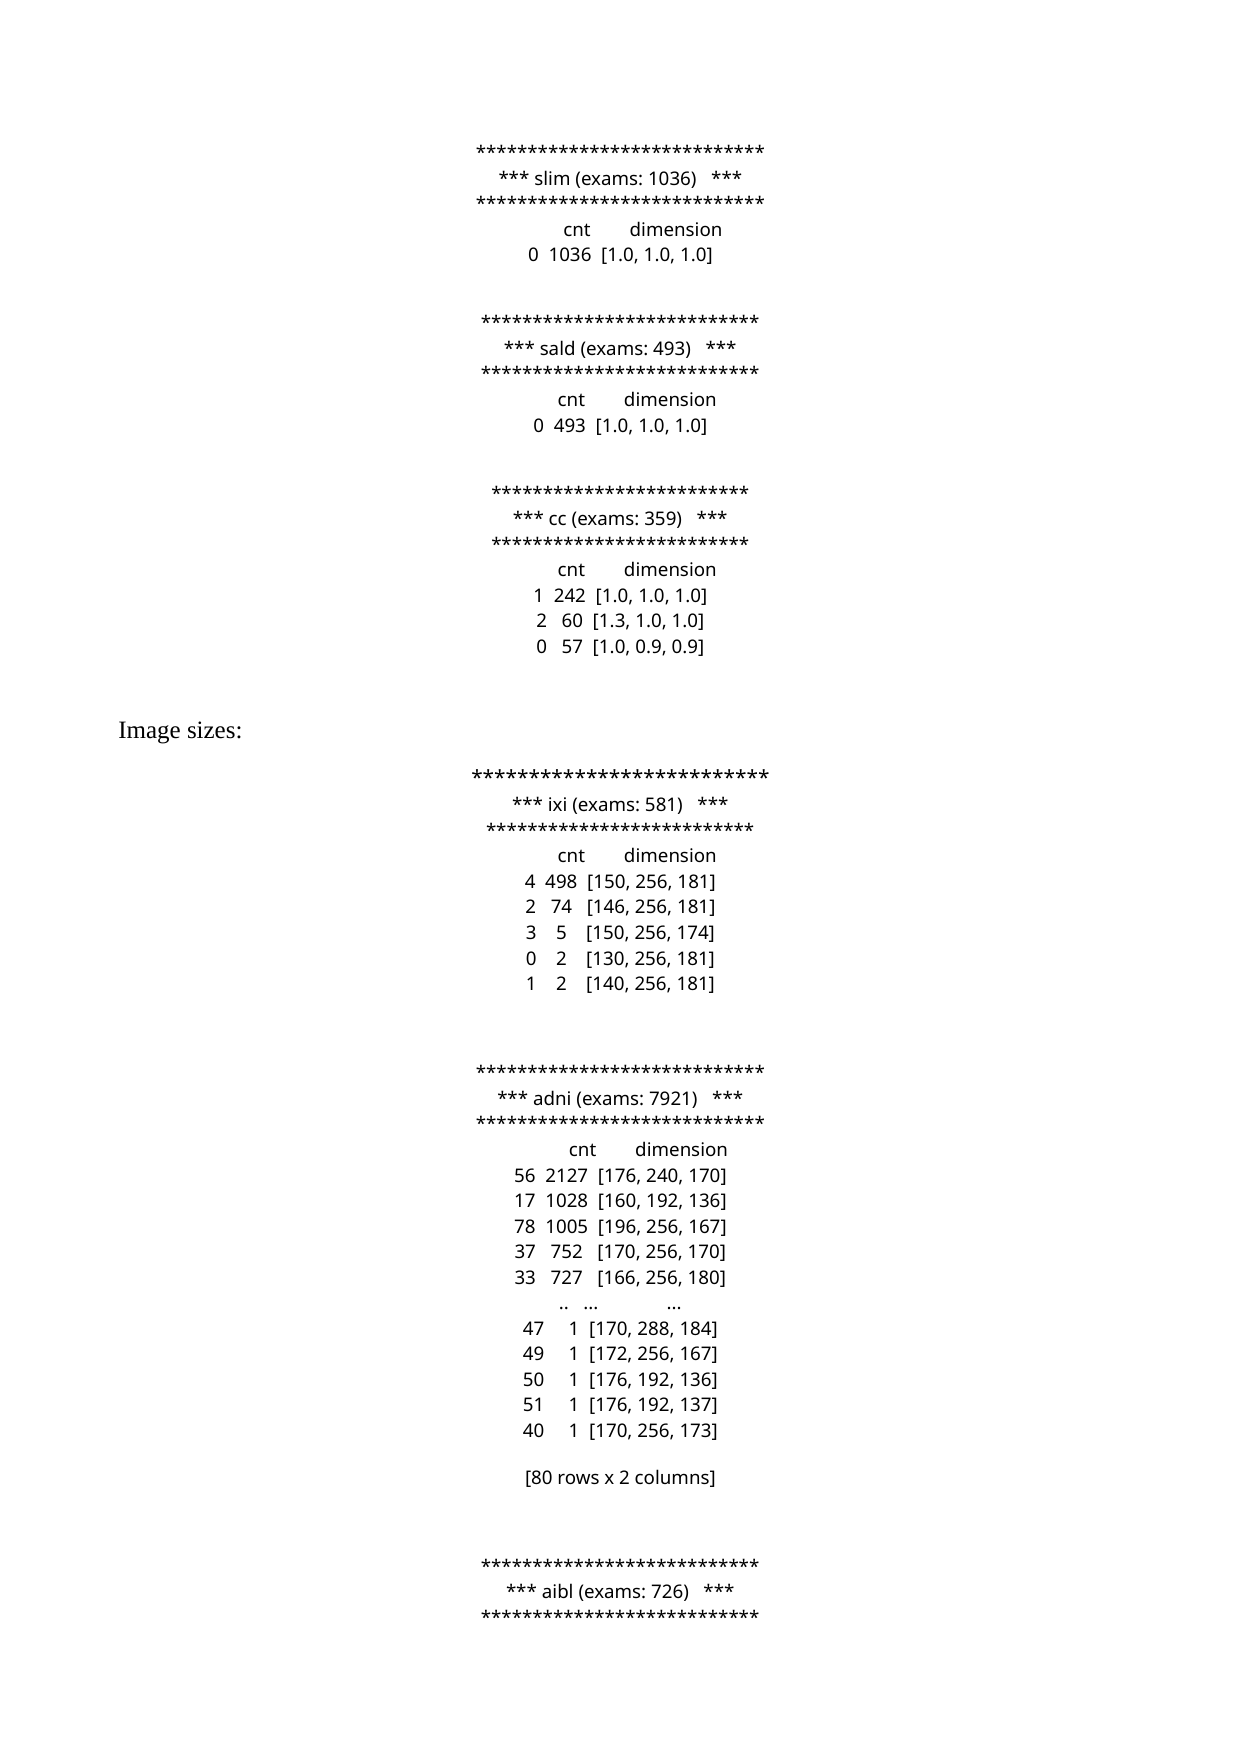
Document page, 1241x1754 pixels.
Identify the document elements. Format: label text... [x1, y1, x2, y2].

text *************************** [118, 310, 1122, 335]
text cnt dimension [118, 1136, 1122, 1162]
text 78 1005 [196, 256, 167] [118, 1213, 1122, 1238]
text *** cc (exams: 359) *** [118, 506, 1122, 531]
text ************************* [118, 480, 1122, 506]
text *** adni (exams: 7921) *** [118, 1085, 1122, 1111]
text 47 1 [170, 288, 184] [118, 1315, 1122, 1341]
text 49 1 [172, 256, 167] [118, 1341, 1122, 1366]
text *************************** [118, 1553, 1122, 1579]
text **************************** [118, 190, 1122, 216]
text cnt dimension [118, 386, 1122, 412]
text cnt dimension [118, 843, 1122, 868]
text 0 493 [1.0, 1.0, 1.0] [118, 412, 1122, 437]
text **************************** [118, 1060, 1122, 1085]
text 0 2 [130, 256, 181] [118, 945, 1122, 970]
text [80 rows x 2 columns] [118, 1464, 1122, 1489]
text 33 727 [166, 256, 180] [118, 1264, 1122, 1289]
text .. ... ... [118, 1289, 1122, 1315]
text Image sizes: [118, 682, 1122, 744]
text 1 242 [1.0, 1.0, 1.0] [118, 582, 1122, 608]
text 56 2127 [176, 240, 170] [118, 1162, 1122, 1187]
text 50 1 [176, 192, 136] [118, 1366, 1122, 1392]
text 0 1036 [1.0, 1.0, 1.0] [118, 242, 1122, 267]
text 3 5 [150, 256, 174] [118, 919, 1122, 945]
text *************************** [118, 361, 1122, 386]
text 2 74 [146, 256, 181] [118, 894, 1122, 919]
text ************************* [118, 531, 1122, 557]
text cnt dimension [118, 216, 1122, 242]
text *** aibl (exams: 726) *** [118, 1579, 1122, 1604]
text **************************** [118, 1111, 1122, 1136]
text cnt dimension [118, 557, 1122, 582]
text 0 57 [1.0, 0.9, 0.9] [118, 633, 1122, 659]
text 37 752 [170, 256, 170] [118, 1238, 1122, 1264]
text *** ixi (exams: 581) *** [118, 792, 1122, 817]
text 1 2 [140, 256, 181] [118, 970, 1122, 996]
text 2 60 [1.3, 1.0, 1.0] [118, 608, 1122, 633]
text *** sald (exams: 493) *** [118, 335, 1122, 361]
text *************************** [118, 1604, 1122, 1630]
text 4 498 [150, 256, 181] [118, 868, 1122, 894]
text 17 1028 [160, 192, 136] [118, 1187, 1122, 1213]
text 40 1 [170, 256, 173] [118, 1417, 1122, 1443]
text 51 1 [176, 192, 137] [118, 1392, 1122, 1417]
text ************************** [118, 763, 1122, 792]
text ************************** [118, 817, 1122, 843]
text *** slim (exams: 1036) *** [118, 165, 1122, 190]
text **************************** [118, 139, 1122, 165]
